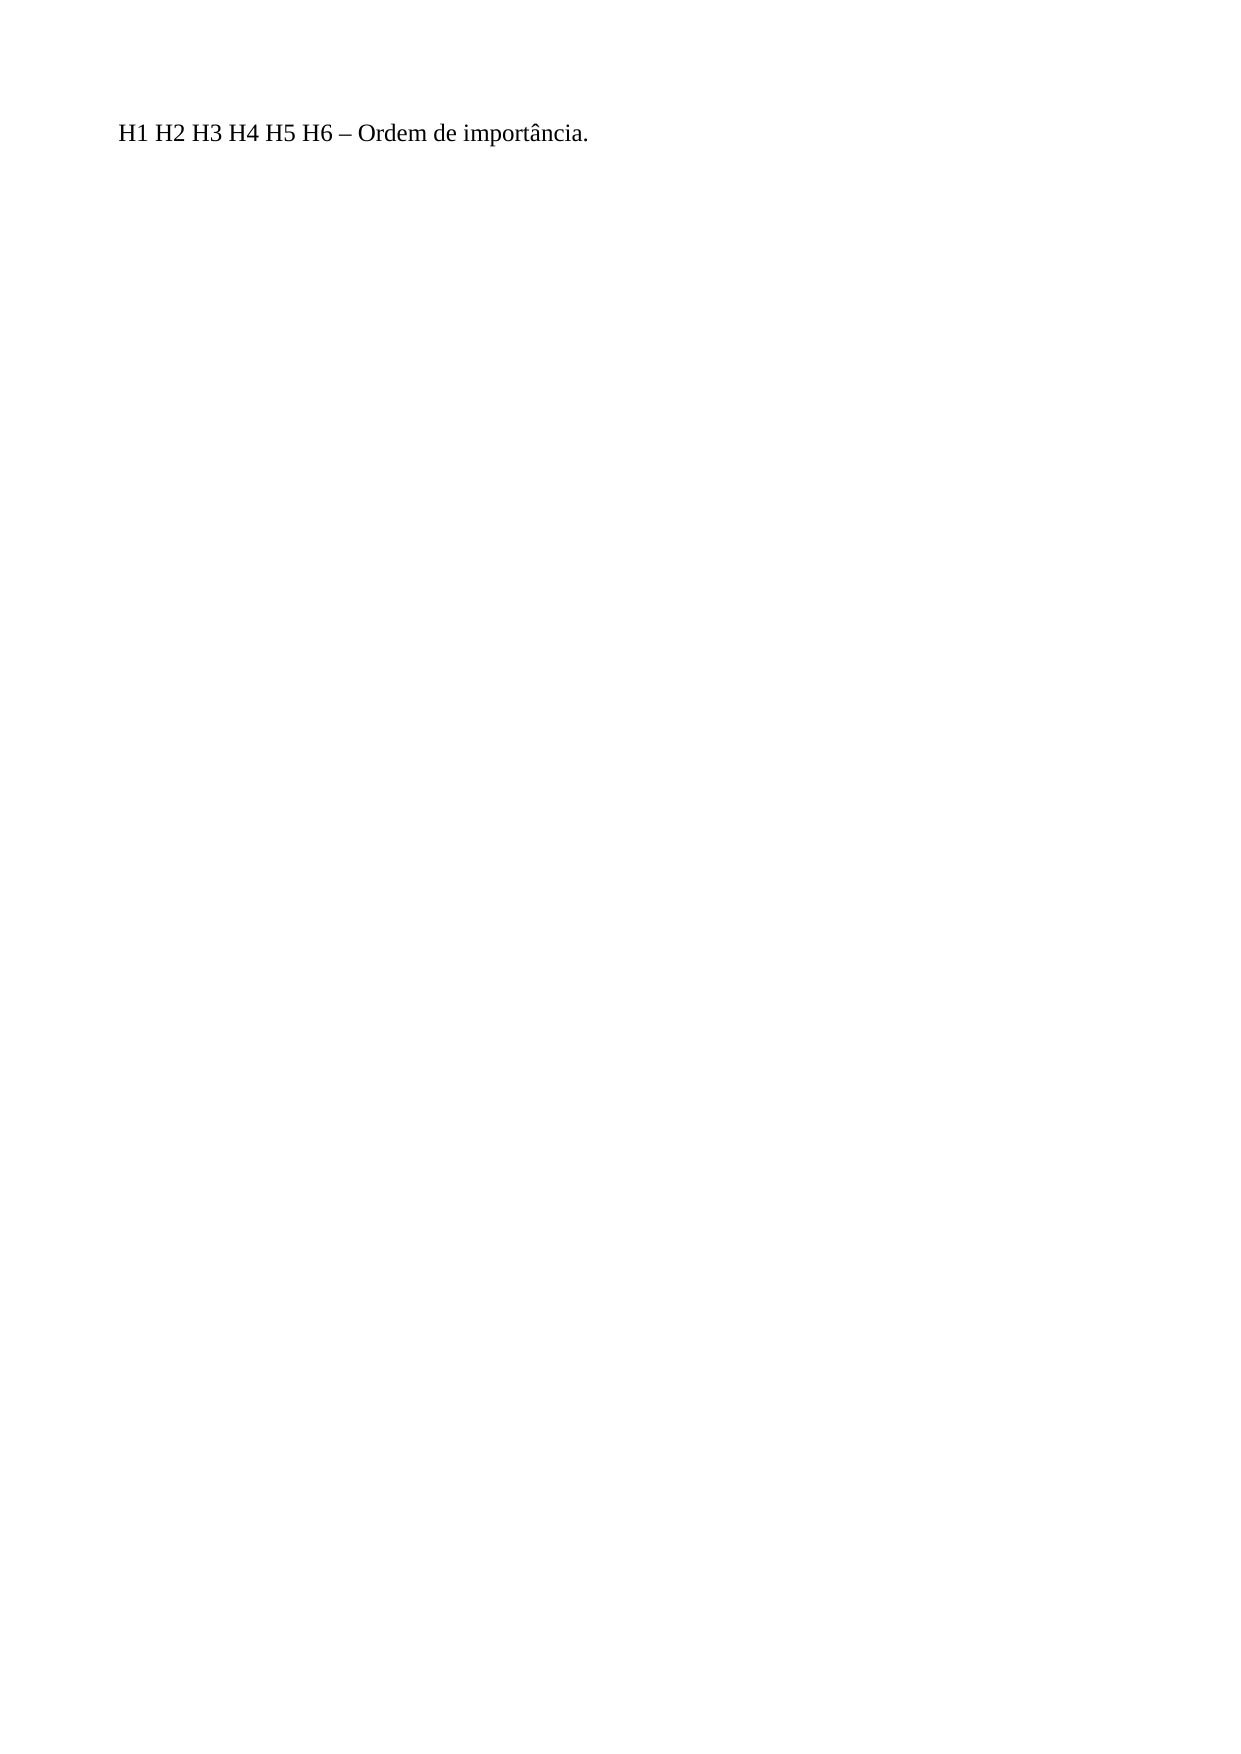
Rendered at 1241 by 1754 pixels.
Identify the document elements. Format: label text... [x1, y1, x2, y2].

text H1 H2 H3 H4 H5 H6 – Ordem de importância. [118, 118, 1122, 147]
